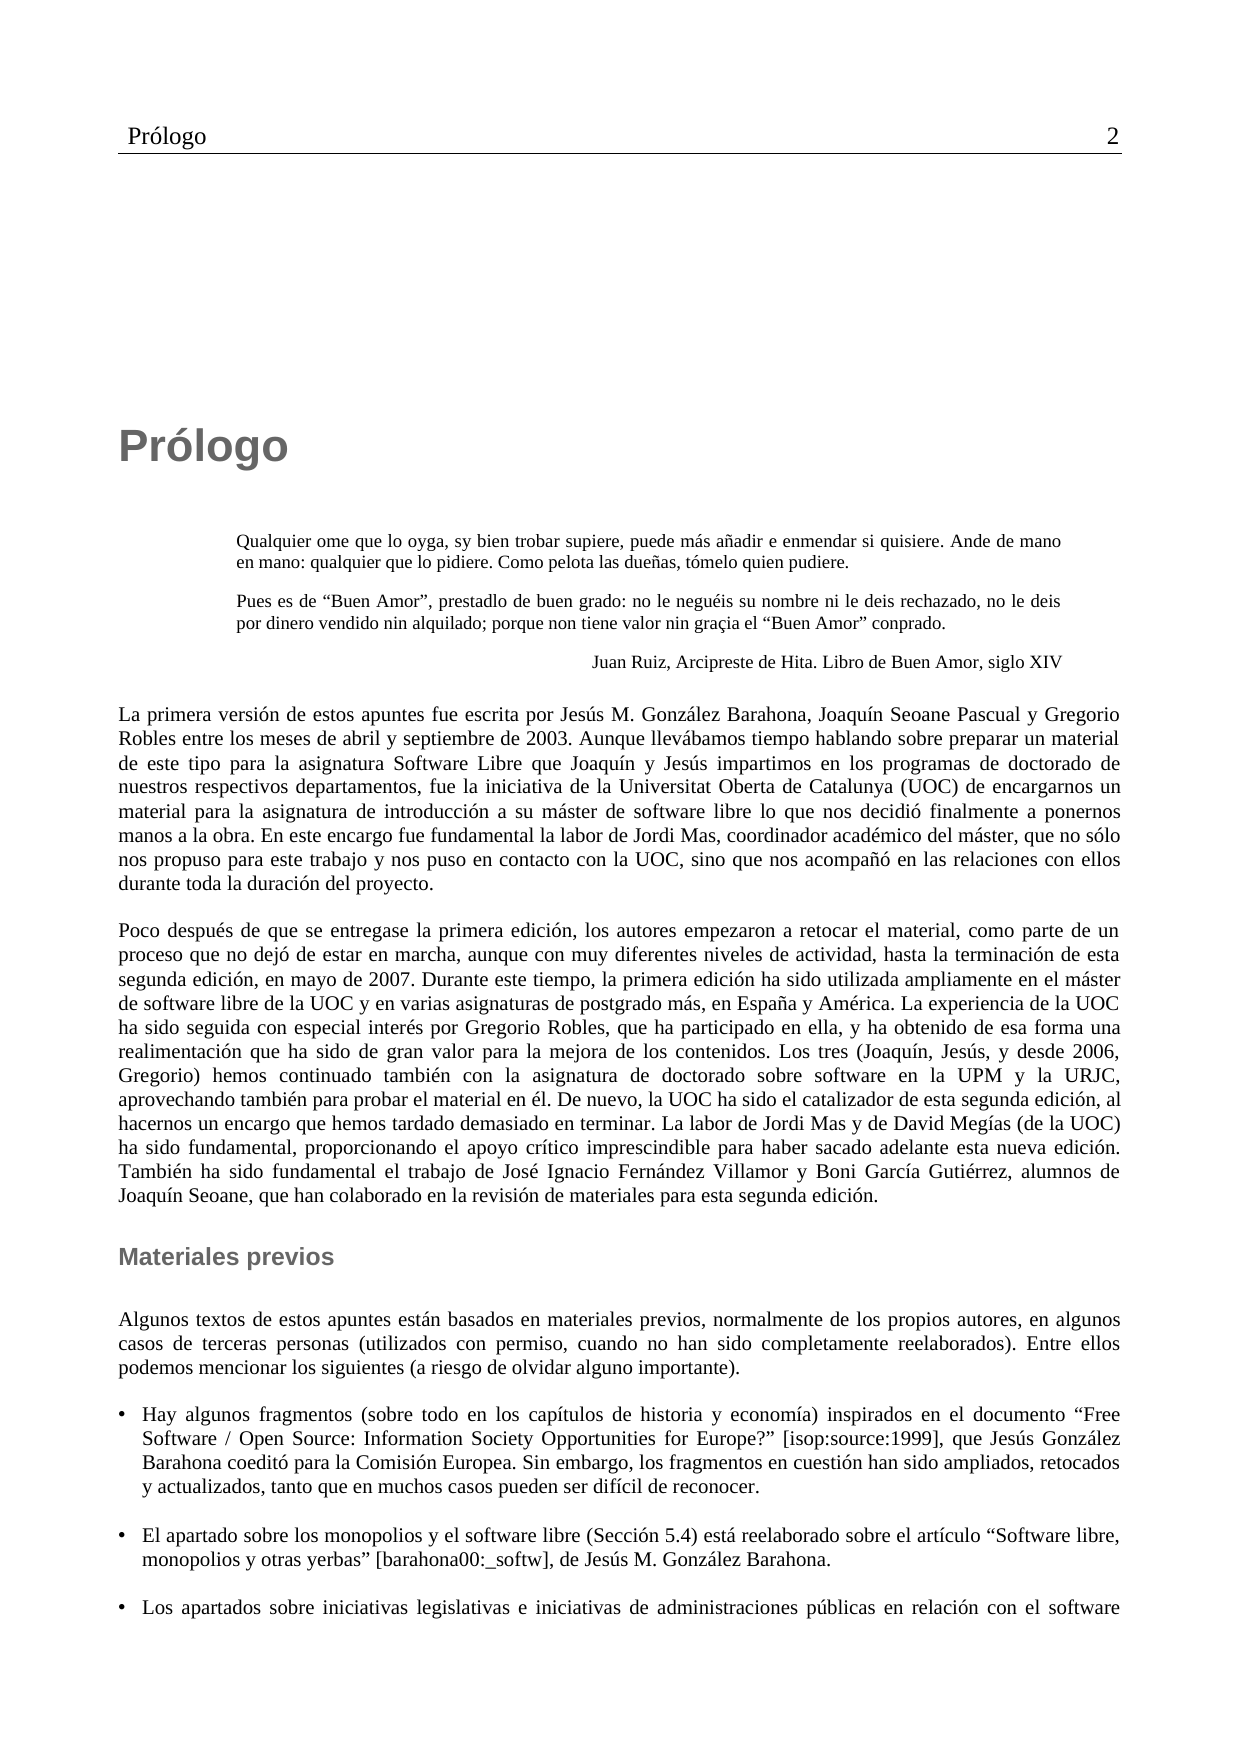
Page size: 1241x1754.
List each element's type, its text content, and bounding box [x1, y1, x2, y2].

text Algunos textos de estos apuntes están basados en materiales previos, normalmente de los propios autores, en algunos casos de terceras personas (utilizados con permiso, cuando no han sido completamente reelaborados). Entre ellos podemos mencionar los siguientes (a riesgo de olvidar alguno importante). [118, 1306, 1122, 1379]
text Qualquier ome que lo oyga, sy bien trobar supiere, puede más añadir e enmendar si quisiere. Ande de mano en mano: qualquier que lo pidiere. Como pelota las dueñas, tómelo quien pudiere. [236, 529, 1063, 573]
text La primera versión de estos apuntes fue escrita por Jesús M. González Barahona, Joaquín Seoane Pascual y Gregorio Robles entre los meses de abril y septiembre de 2003. Aunque llevábamos tiempo hablando sobre preparar un material de este tipo para la asignatura Software Libre que Joaquín y Jesús impartimos en los programas de doctorado de nuestros respectivos departamentos, fue la iniciativa de la Universitat Oberta de Catalunya (UOC) de encargarnos un material para la asignatura de introducción a su máster de software libre lo que nos decidió finalmente a ponernos manos a la obra. En este encargo fue fundamental la labor de Jordi Mas, coordinador académico del máster, que no sólo nos propuso para este trabajo y nos puso en contacto con la UOC, sino que nos acompañó en las relaciones con ellos durante toda la duración del proyecto. [118, 702, 1122, 895]
subtitle Materiales previos [118, 1242, 1122, 1271]
list Los apartados sobre iniciativas legislativas e iniciativas de administraciones públicas en relación con el software [118, 1595, 1122, 1619]
text Poco después de que se entregase la primera edición, los autores empezaron a retocar el material, como parte de un proceso que no dejó de estar en marcha, aunque con muy diferentes niveles de actividad, hasta la terminación de esta segunda edición, en mayo de 2007. Durante este tiempo, la primera edición ha sido utilizada ampliamente en el máster de software libre de la UOC y en varias asignaturas de postgrado más, en España y América. La experiencia de la UOC ha sido seguida con especial interés por Gregorio Robles, que ha participado en ella, y ha obtenido de esa forma una realimentación que ha sido de gran valor para la mejora de los contenidos. Los tres (Joaquín, Jesús, y desde 2006, Gregorio) hemos continuado también con la asignatura de doctorado sobre software en la UPM y la URJC, aprovechando también para probar el material en él. De nuevo, la UOC ha sido el catalizador de esta segunda edición, al hacernos un encargo que hemos tardado demasiado en terminar. La labor de Jordi Mas y de David Megías (de la UOC) ha sido fundamental, proporcionando el apoyo crítico imprescindible para haber sacado adelante esta nueva edición. También ha sido fundamental el trabajo de José Ignacio Fernández Villamor y Boni García Gutiérrez, alumnos de Joaquín Seoane, que han colaborado en la revisión de materiales para esta segunda edición. [118, 918, 1122, 1207]
list El apartado sobre los monopolios y el software libre (Sección 5.4) está reelaborado sobre el artículo “Software libre, monopolios y otras yerbas” [barahona00:_softw], de Jesús M. González Barahona. [118, 1523, 1122, 1571]
subtitle Prólogo [118, 418, 1122, 471]
text Pues es de “Buen Amor”, prestadlo de buen grado: no le neguéis su nombre ni le deis rechazado, no le deis por dinero vendido nin alquilado; porque non tiene valor nin graçia el “Buen Amor” conprado. [236, 590, 1063, 633]
text Juan Ruiz, Arcipreste de Hita. Libro de Buen Amor, siglo XIV [236, 651, 1063, 673]
list Hay algunos fragmentos (sobre todo en los capítulos de historia y economía) inspirados en el documento “Free Software / Open Source: Information Society Opportunities for Europe?” [isop:source:1999], que Jesús González Barahona coeditó para la Comisión Europea. Sin embargo, los fragmentos en cuestión han sido ampliados, retocados y actualizados, tanto que en muchos casos pueden ser difícil de reconocer. [118, 1402, 1122, 1498]
